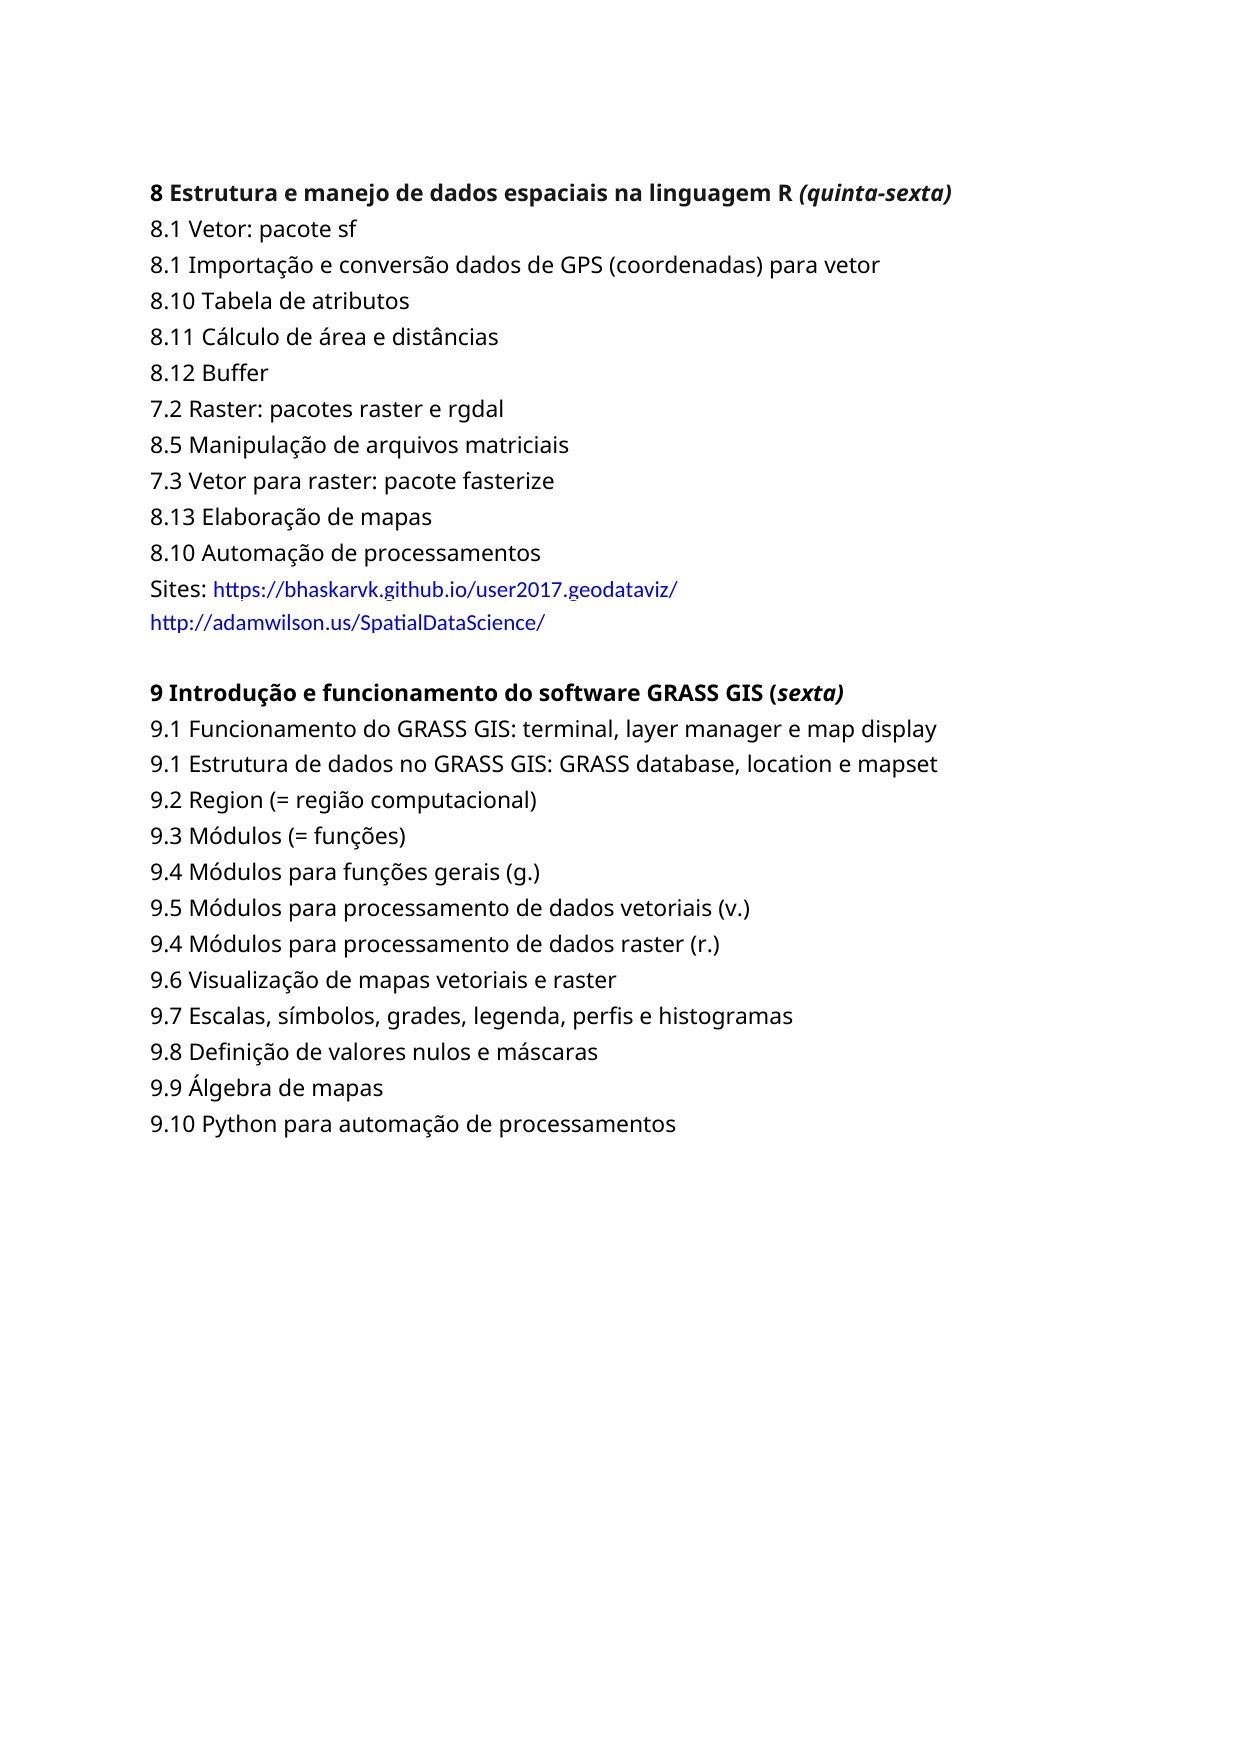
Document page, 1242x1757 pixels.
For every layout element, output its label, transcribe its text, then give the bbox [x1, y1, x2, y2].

text 9.2 Region (= região computacional) [150, 784, 1097, 816]
text 9.1 Estrutura de dados no GRASS GIS: GRASS database, location e mapset [150, 748, 1097, 780]
text http://adamwilson.us/SpatialDataScience/ [150, 608, 1097, 636]
text 9.7 Escalas, símbolos, grades, legenda, perfis e histogramas [150, 1000, 1097, 1031]
text 9.9 Álgebra de mapas [150, 1072, 1097, 1103]
text 8.5 Manipulação de arquivos matriciais [150, 429, 1097, 460]
text 9.6 Visualização de mapas vetoriais e raster [150, 964, 1097, 995]
text 8.12 Buffer [150, 357, 1097, 388]
text 9.4 Módulos para funções gerais (g.) [150, 856, 1097, 887]
text Sites: https://bhaskarvk.github.io/user2017.geodataviz/ [150, 572, 1097, 604]
text 8.10 Tabela de atributos [150, 285, 1097, 316]
text 9.8 Definição de valores nulos e máscaras [150, 1036, 1097, 1067]
text 9.3 Módulos (= funções) [150, 820, 1097, 852]
text 8.1 Importação e conversão dados de GPS (coordenadas) para vetor [150, 249, 1097, 280]
text 9 Introdução e funcionamento do software GRASS GIS (sexta) [150, 677, 1097, 708]
text 8.1 Vetor: pacote sf [150, 213, 1097, 244]
text 9.4 Módulos para processamento de dados raster (r.) [150, 928, 1097, 959]
text 8.13 Elaboração de mapas [150, 501, 1097, 532]
text 9.5 Módulos para processamento de dados vetoriais (v.) [150, 892, 1097, 923]
text 7.2 Raster: pacotes raster e rgdal [150, 393, 1097, 424]
text 8.10 Automação de processamentos [150, 537, 1097, 568]
text 8.11 Cálculo de área e distâncias [150, 321, 1097, 352]
text 8 Estrutura e manejo de dados espaciais na linguagem R (quinta-sexta) [150, 177, 1097, 208]
text 9.1 Funcionamento do GRASS GIS: terminal, layer manager e map display [150, 712, 1097, 744]
text 9.10 Python para automação de processamentos [150, 1108, 1097, 1139]
text 7.3 Vetor para raster: pacote fasterize [150, 465, 1097, 496]
